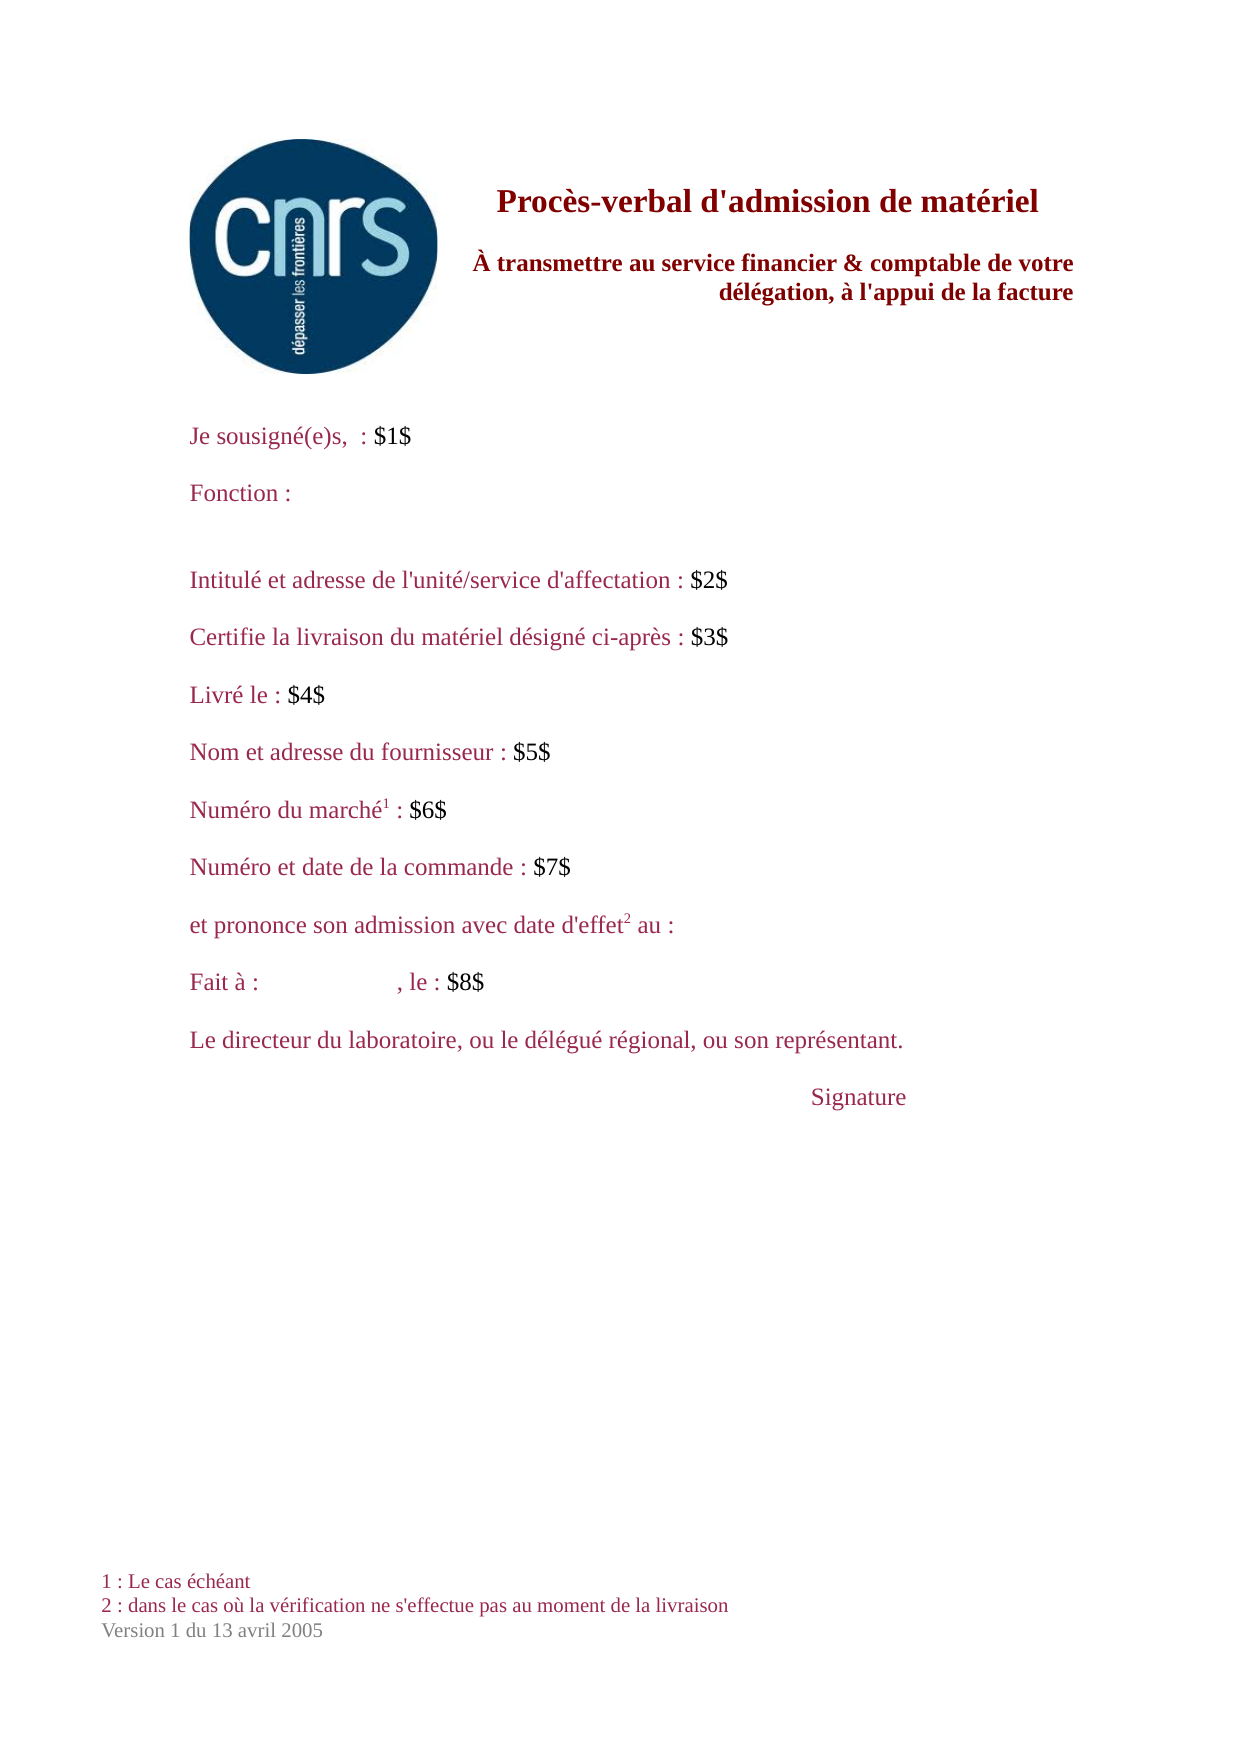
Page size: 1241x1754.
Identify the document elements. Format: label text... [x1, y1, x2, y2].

text [101, 248, 189, 306]
text À transmettre au service financier & comptable de votre délégation, à l'appui de la facture [438, 248, 1073, 306]
text Numéro du marché1 : $6$ [101, 795, 1125, 823]
text Nom et adresse du fournisseur : $5$ [101, 737, 1125, 766]
text Le directeur du laboratoire, ou le délégué régional, ou son représentant. [101, 1025, 1125, 1053]
text Intitulé et adresse de l'unité/service d'affectation : $2$ [101, 565, 1125, 593]
picture [189, 139, 438, 374]
text Livré le : $4$ [101, 680, 1125, 708]
text Je sousigné(e)s, : $1$ [101, 421, 1125, 450]
text et prononce son admission avec date d'effet2 au : [101, 910, 1125, 938]
text Certifie la livraison du matériel désigné ci-après : $3$ [101, 622, 1125, 651]
text [101, 181, 189, 220]
text Fait à : , le : $8$ [101, 967, 1125, 996]
text Signature [101, 1082, 906, 1111]
text Numéro et date de la commande : $7$ [101, 852, 1125, 881]
text Procès-verbal d'admission de matériel [438, 181, 1073, 220]
text Fonction : [101, 478, 1125, 507]
